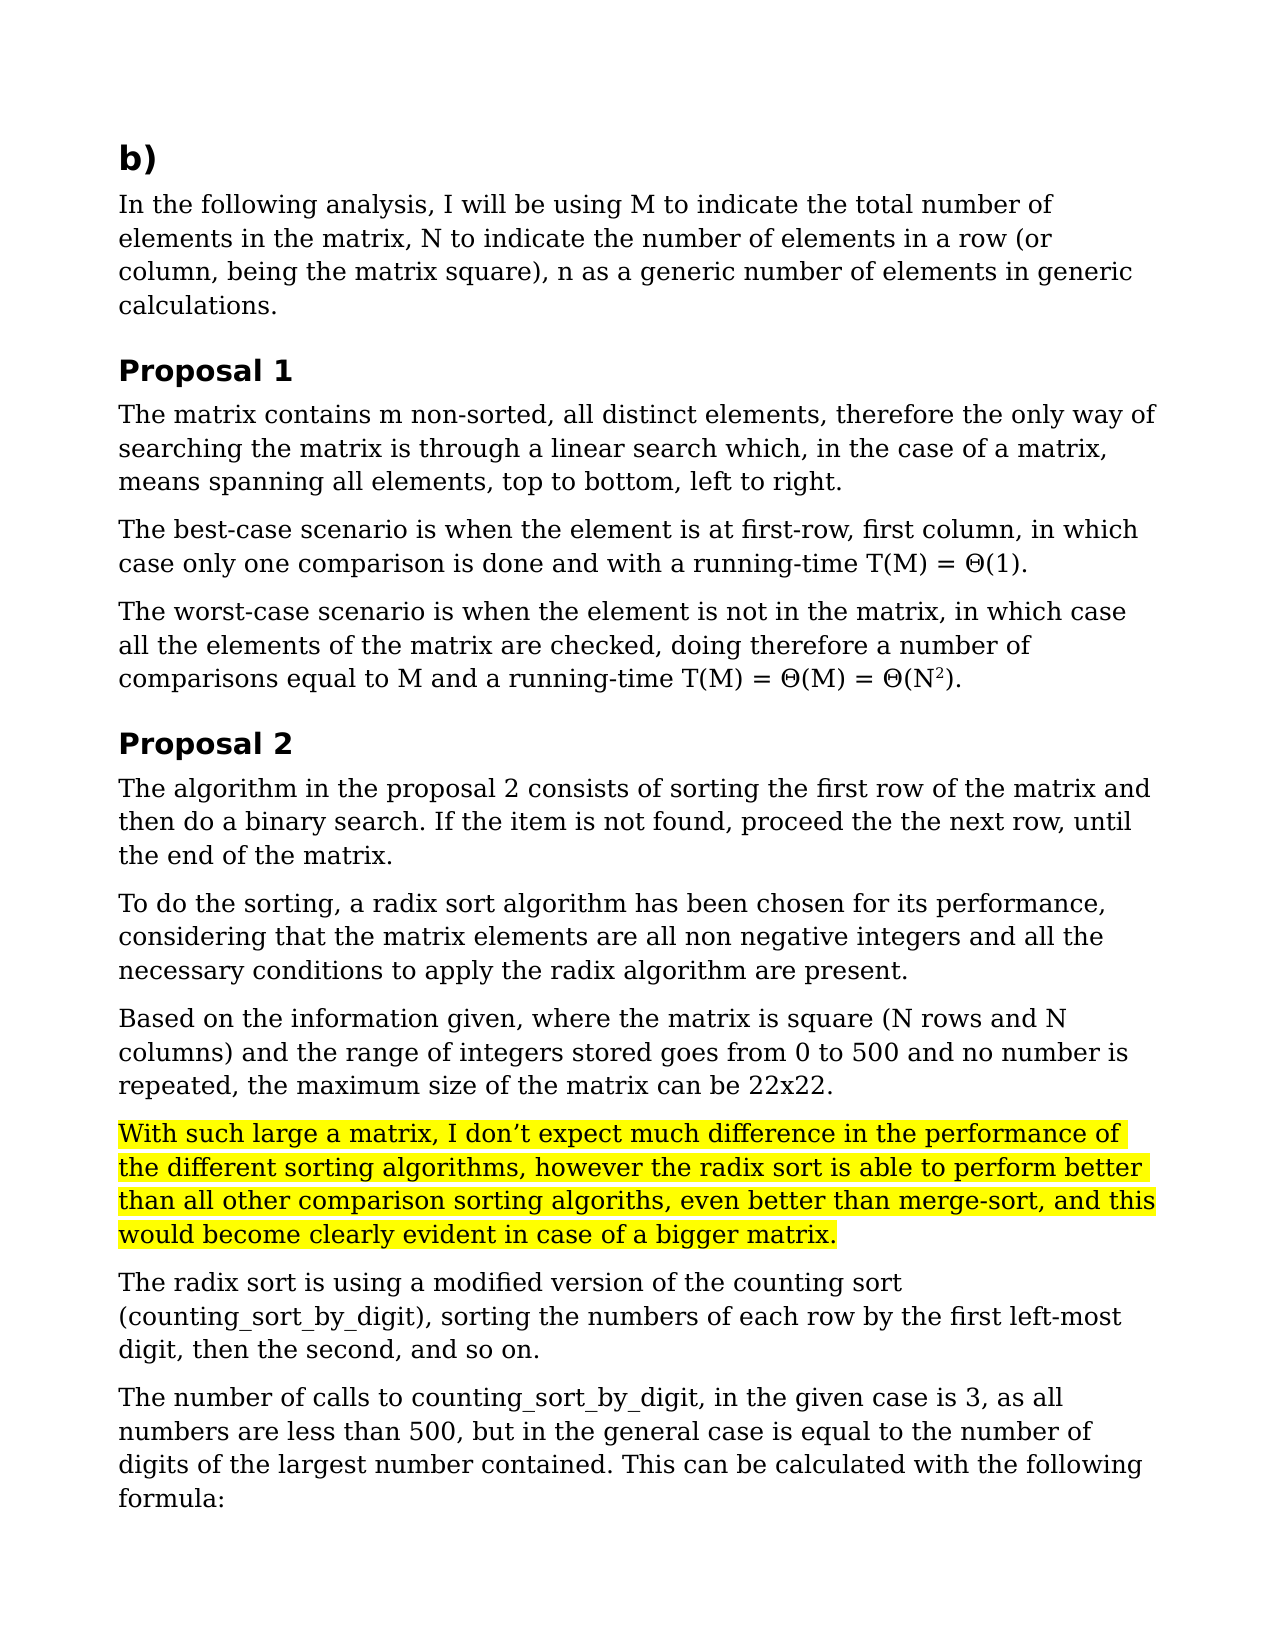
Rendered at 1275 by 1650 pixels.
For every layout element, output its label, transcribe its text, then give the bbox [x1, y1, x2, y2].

text The matrix contains m non-sorted, all distinct elements, therefore the only way of searching the matrix is through a linear search which, in the case of a matrix, means spanning all elements, top to bottom, left to right. [118, 401, 1157, 497]
text Based on the information given, where the matrix is square (N rows and N columns) and the range of integers stored goes from 0 to 500 and no number is repeated, the maximum size of the matrix can be 22x22. [118, 1004, 1157, 1101]
text To do the sorting, a radix sort algorithm has been chosen for its performance, considering that the matrix elements are all non negative integers and all the necessary conditions to apply the radix algorithm are present. [118, 889, 1157, 985]
subtitle b) [118, 139, 1157, 178]
text In the following analysis, I will be using M to indicate the total number of elements in the matrix, N to indicate the number of elements in a row (or column, being the matrix square), n as a generic number of elements in generic calculations. [118, 191, 1157, 320]
text The best-case scenario is when the element is at first-row, first column, in which case only one comparison is done and with a running-time T(M) = Θ(1). [118, 516, 1157, 578]
subtitle Proposal 2 [118, 727, 1157, 761]
subtitle Proposal 1 [118, 354, 1157, 388]
text The radix sort is using a modified version of the counting sort (counting_sort_by_digit), sorting the numbers of each row by the first left-most digit, then the second, and so on. [118, 1268, 1157, 1364]
text The number of calls to counting_sort_by_digit, in the given case is 3, as all numbers are less than 500, but in the general case is equal to the number of digits of the largest number contained. This can be calculated with the following formula: [118, 1383, 1157, 1513]
text The algorithm in the proposal 2 consists of sorting the first row of the matrix and then do a binary search. If the item is not found, proceed the the next row, until the end of the matrix. [118, 774, 1157, 870]
text With such large a matrix, I don’t expect much difference in the performance of the different sorting algorithms, however the radix sort is able to perform better than all other comparison sorting algoriths, even better than merge-sort, and this would become clearly evident in case of a bigger matrix. [118, 1119, 1157, 1249]
text The worst-case scenario is when the element is not in the matrix, in which case all the elements of the matrix are checked, doing therefore a number of comparisons equal to M and a running-time T(M) = Θ(M) = Θ(N2). [118, 597, 1157, 694]
